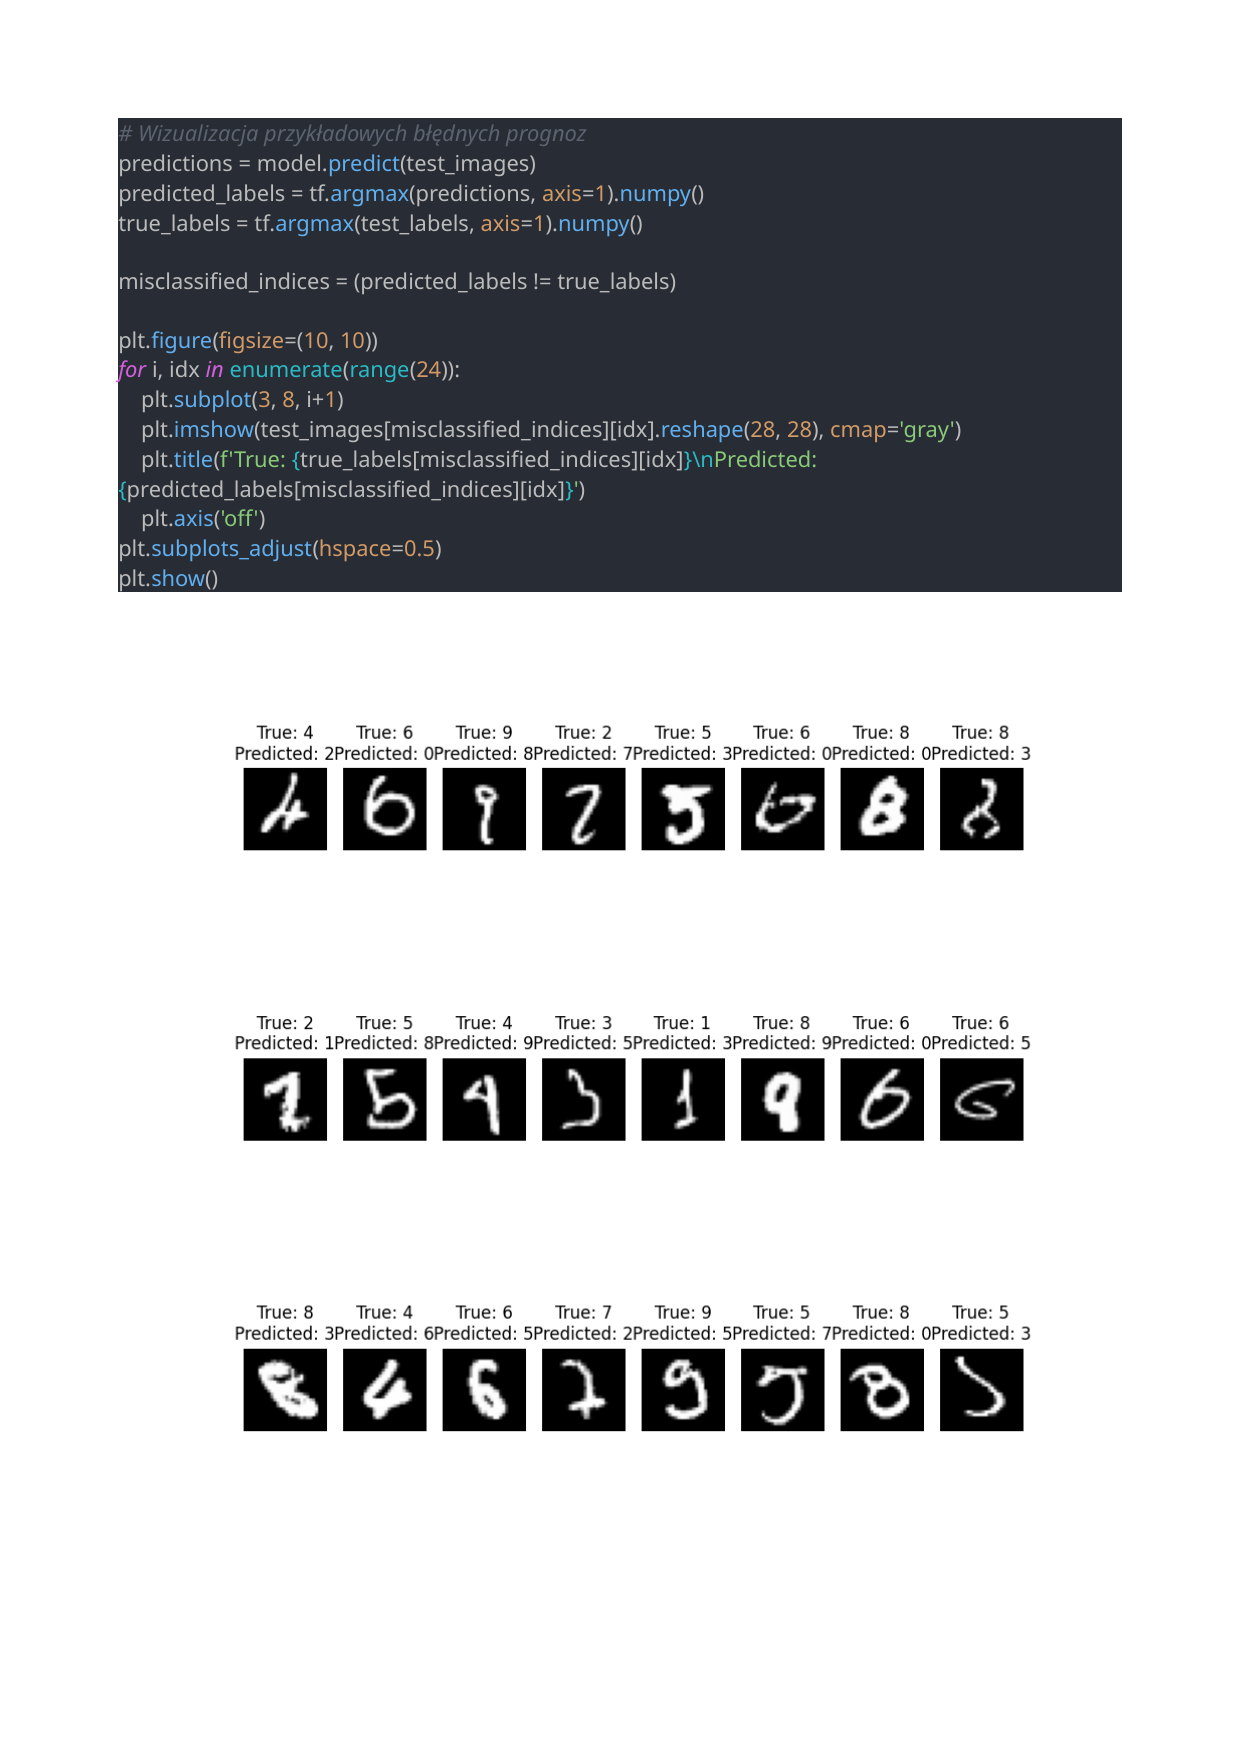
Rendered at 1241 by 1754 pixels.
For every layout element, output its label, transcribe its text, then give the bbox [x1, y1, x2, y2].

picture [118, 592, 1123, 1597]
text # Wizualizacja przykładowych błędnych prognoz predictions = model.predict(test_images) predicted_labels = tf.argmax(predictions, axis=1).numpy() true_labels = tf.argmax(test_labels, axis=1).numpy() misclassified_indices = (predicted_labels != true_labels) plt.figure(figsize=(10, 10)) for i, idx in enumerate(range(24)): plt.subplot(3, 8, i+1) plt.imshow(test_images[misclassified_indices][idx].reshape(28, 28), cmap='gray') plt.title(f'True: {true_labels[misclassified_indices][idx]}\nPredicted: {predicted_labels[misclassified_indices][idx]}') plt.axis('off') plt.subplots_adjust(hspace=0.5) plt.show() [118, 118, 1122, 592]
